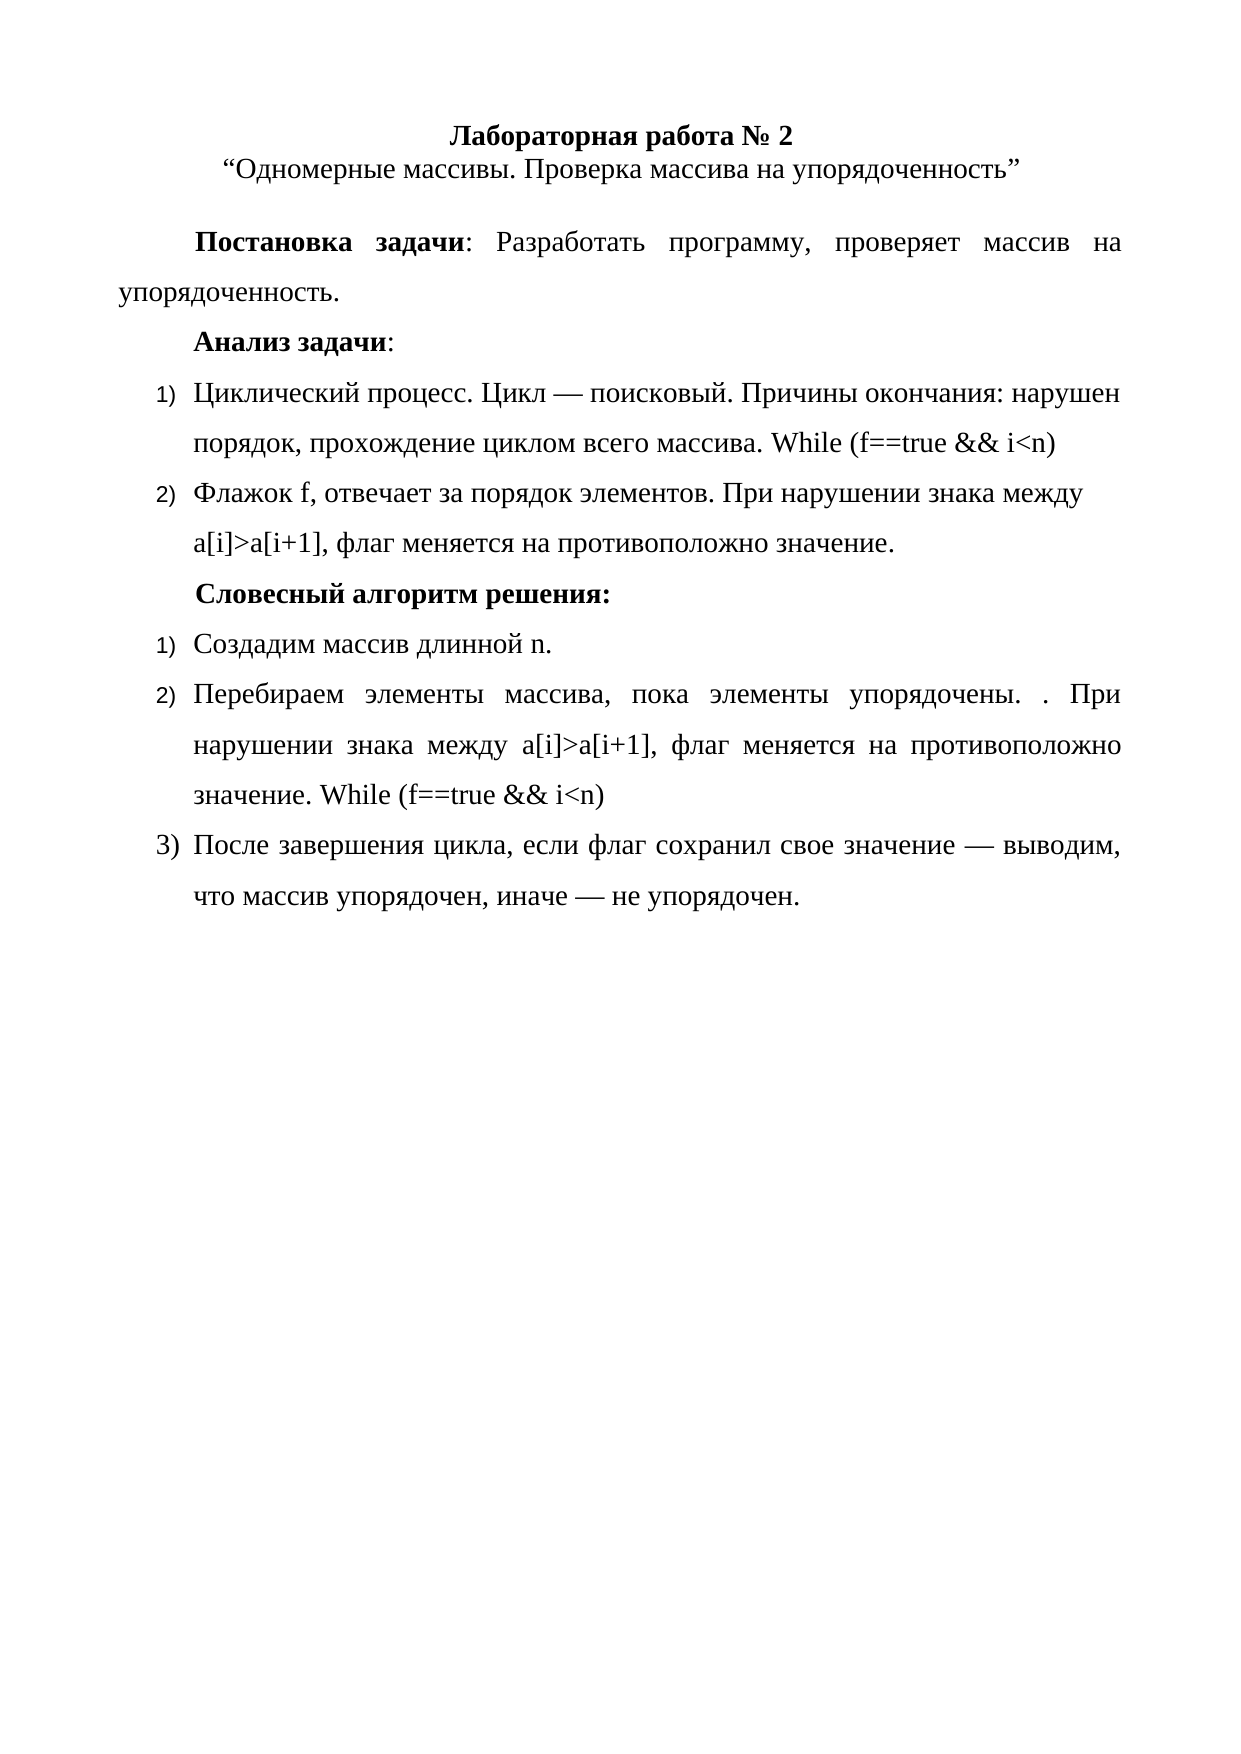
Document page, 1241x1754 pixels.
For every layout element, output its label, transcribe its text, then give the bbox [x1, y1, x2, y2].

text Словесный алгоритм решения: [195, 576, 1122, 609]
text Лабораторная работа № 2 [118, 118, 1124, 152]
list Флажок f, отвечает за порядок элементов. При нарушении знака между a[i]>a[i+1], флаг меняется на противоположно значение. [156, 475, 1122, 559]
text “Одномерные массивы. Проверка массива на упорядоченность” [118, 152, 1124, 185]
list Создадим массив длинной n. [156, 626, 1122, 660]
text Анализ задачи: [193, 324, 1122, 358]
list Перебираем элементы массива, пока элементы упорядочены. . При нарушении знака между a[i]>a[i+1], флаг меняется на противоположно значение. While (f==true && i<n) [156, 677, 1122, 811]
list Циклический процесс. Цикл — поисковый. Причины окончания: нарушен порядок, прохождение циклом всего массива. While (f==true && i<n) [156, 375, 1122, 458]
list После завершения цикла, если флаг сохранил свое значение — выводим, что массив упорядочен, иначе — не упорядочен. [156, 827, 1122, 911]
text Постановка задачи: Разработать программу, проверяет массив на упорядоченность. [118, 224, 1122, 308]
